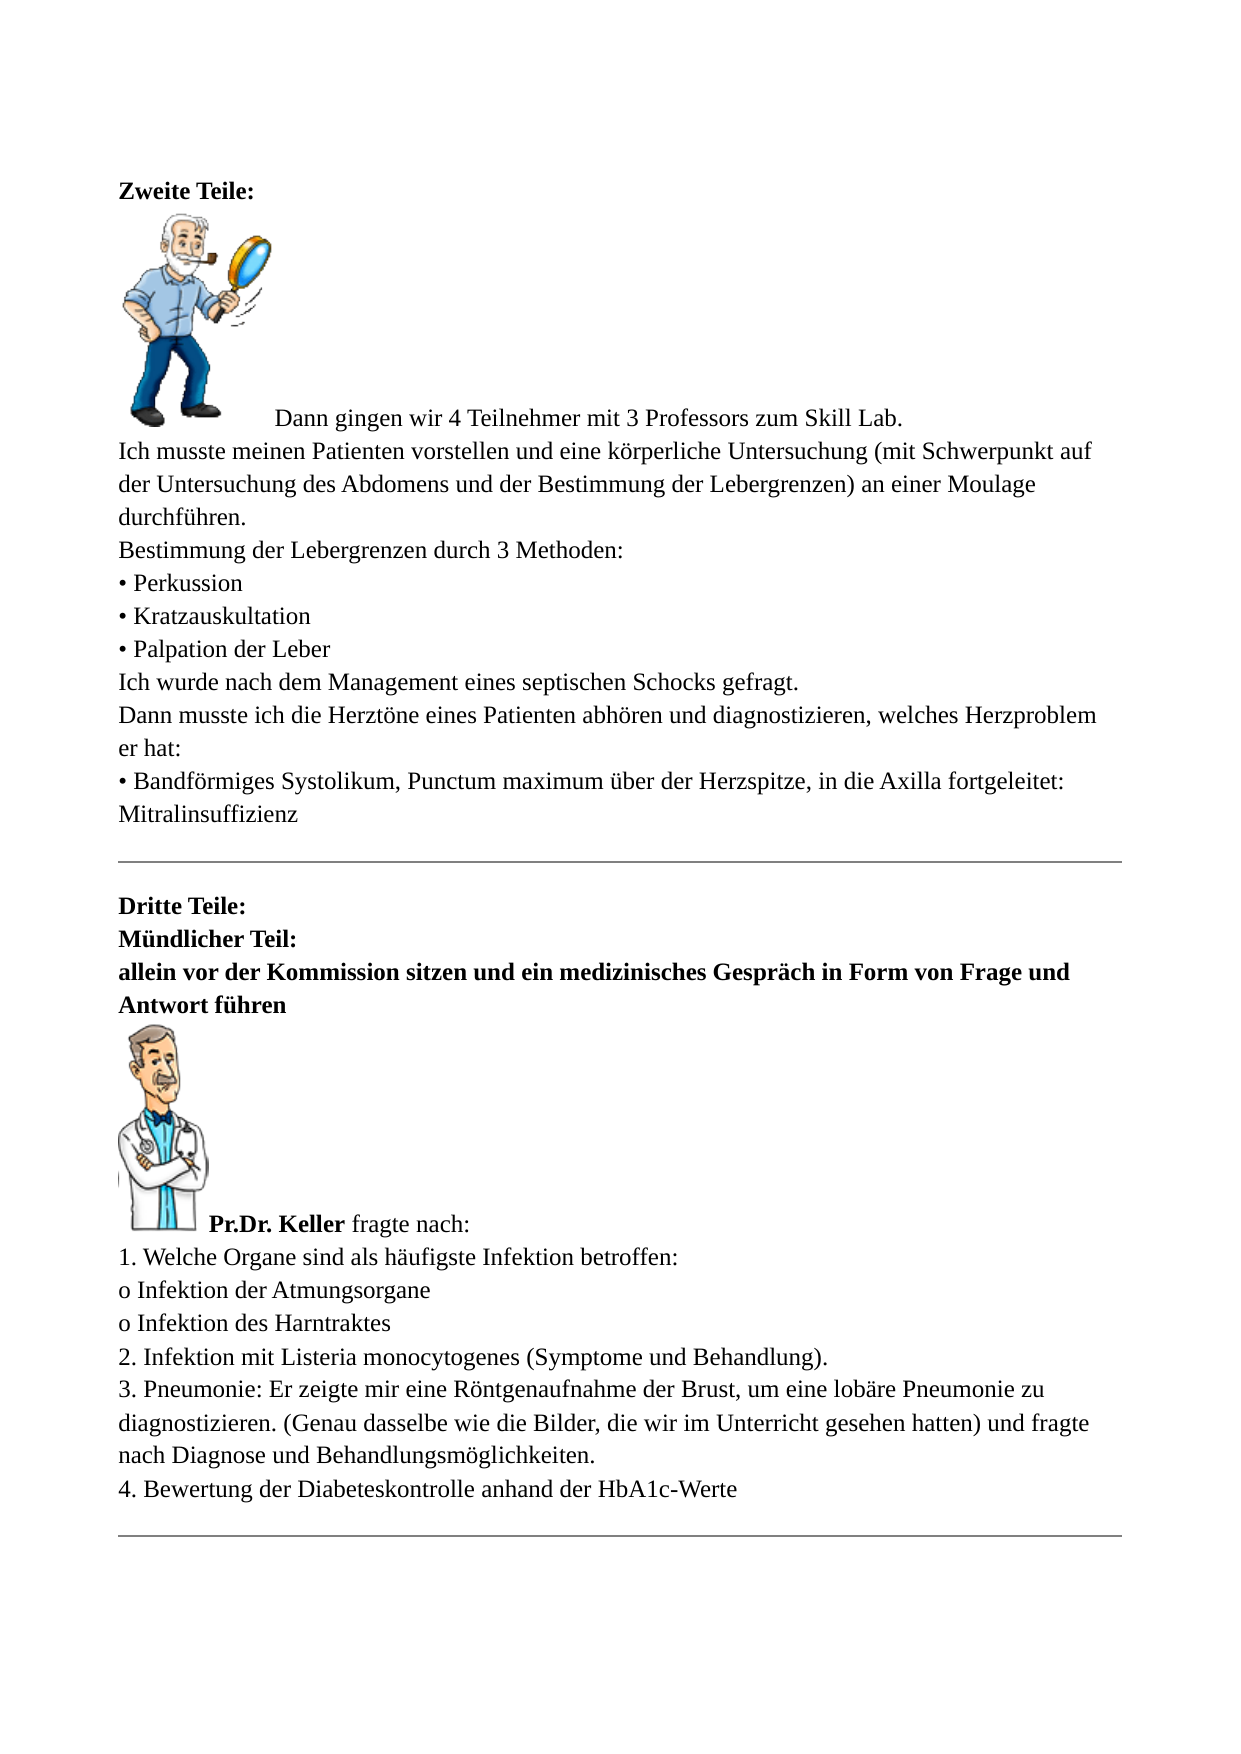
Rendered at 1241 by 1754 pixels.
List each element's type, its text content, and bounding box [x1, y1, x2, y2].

picture [118, 1023, 209, 1233]
picture [118, 209, 275, 427]
text Dritte Teile: Mündlicher Teil: allein vor der Kommission sitzen und ein medizinisches Gespräch in Form von Frage und Antwort führen Pr.Dr. Keller fragte nach: 1. Welche Organe sind als häufigste Infektion betroffen: o Infektion der Atmungsorgane o Infektion des Harntraktes 2. Infektion mit Listeria monocytogenes (Symptome und Behandlung). 3. Pneumonie: Er zeigte mir eine Röntgenaufnahme der Brust, um eine lobäre Pneumonie zu diagnostizieren. (Genau dasselbe wie die Bilder, die wir im Unterricht gesehen hatten) und fragte nach Diagnose und Behandlungsmöglichkeiten. 4. Bewertung der Diabeteskontrolle anhand der HbA1c-Werte [118, 891, 1122, 1502]
text Zweite Teile: Dann gingen wir 4 Teilnehmer mit 3 Professors zum Skill Lab. Ich musste meinen Patienten vorstellen und eine körperliche Untersuchung (mit Schwerpunkt auf der Untersuchung des Abdomens und der Bestimmung der Lebergrenzen) an einer Moulage durchführen. Bestimmung der Lebergrenzen durch 3 Methoden: • Perkussion • Kratzauskultation • Palpation der Leber Ich wurde nach dem Management eines septischen Schocks gefragt. Dann musste ich die Herztöne eines Patienten abhören und diagnostizieren, welches Herzproblem er hat: • Bandförmiges Systolikum, Punctum maximum über der Herzspitze, in die Axilla fortgeleitet: Mitralinsuffizienz [118, 176, 1122, 828]
